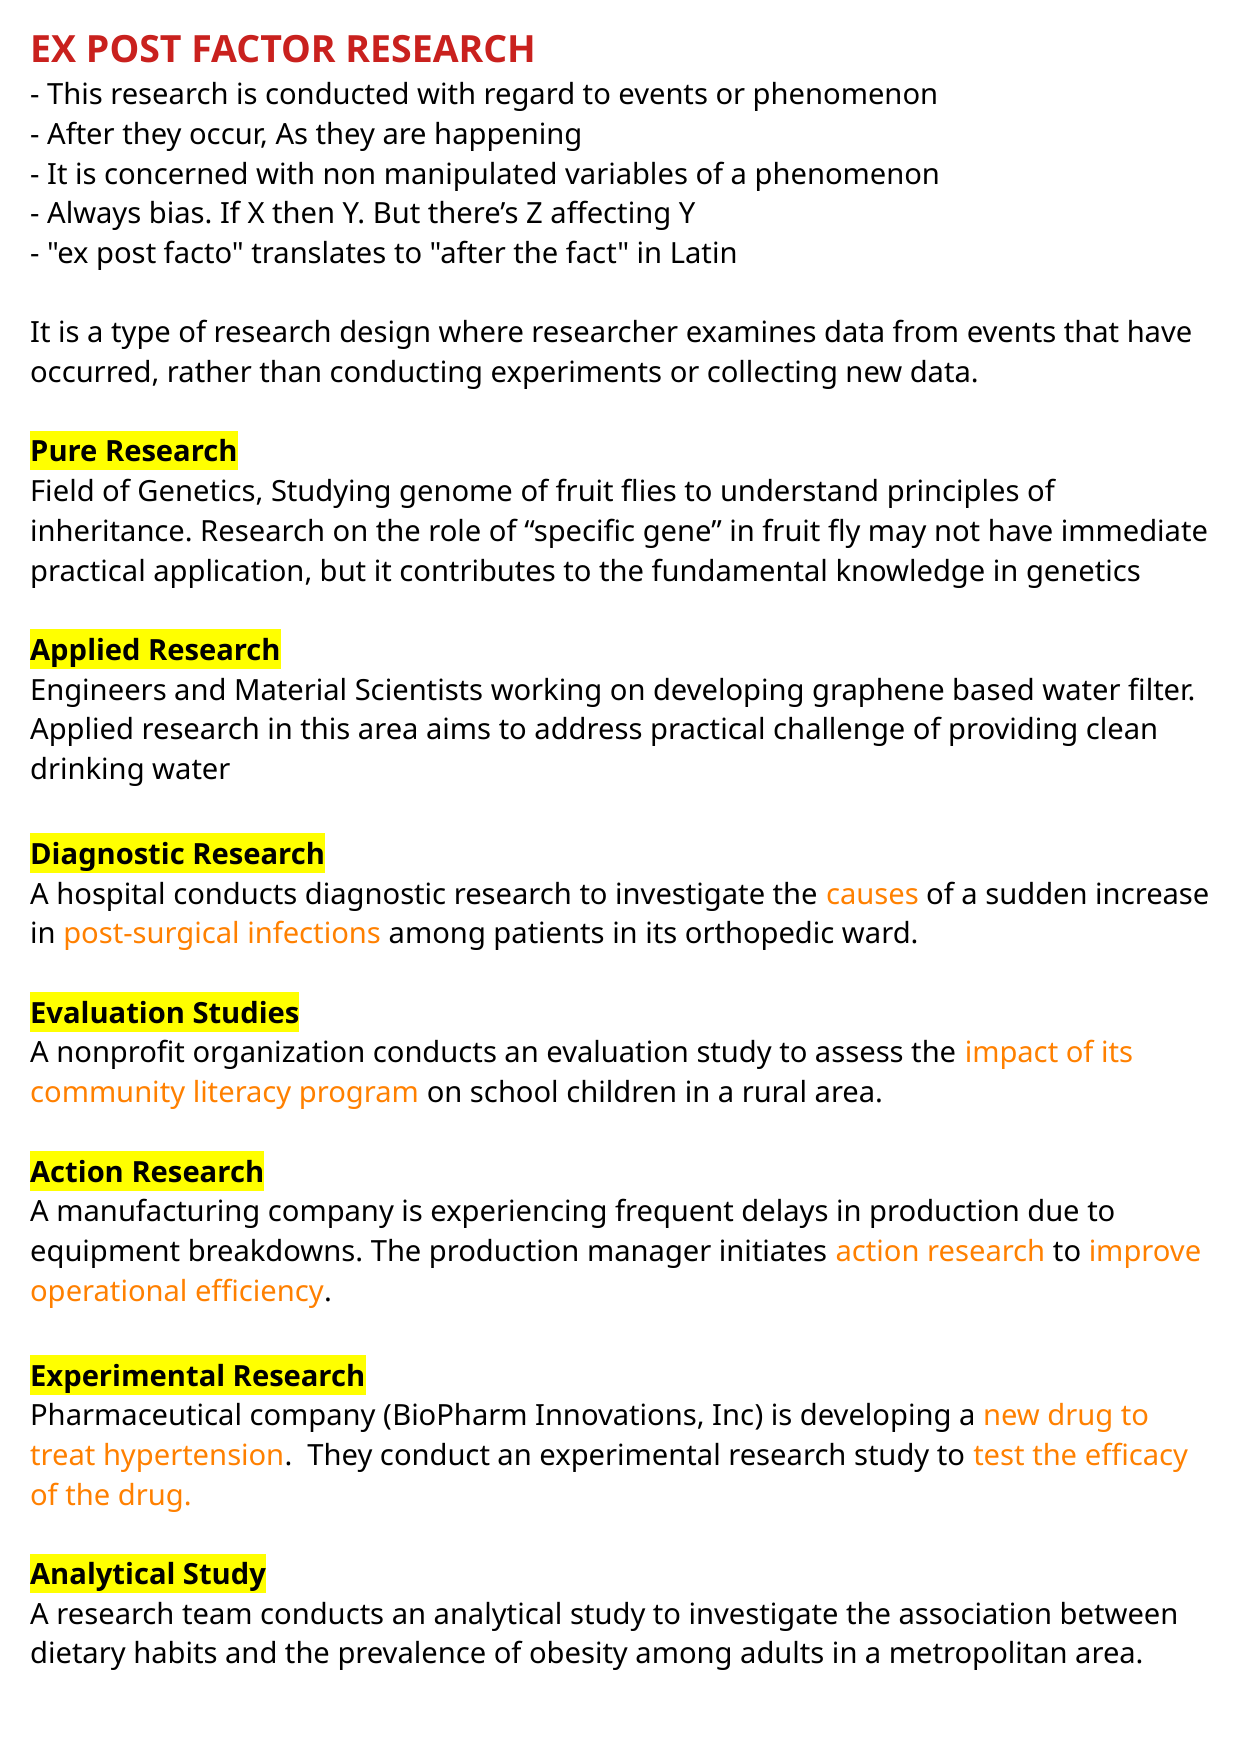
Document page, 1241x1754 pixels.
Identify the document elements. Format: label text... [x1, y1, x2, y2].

subtitle - It is concerned with non manipulated variables of a phenomenon [30, 153, 1211, 193]
subtitle Pharmaceutical company (BioPharm Innovations, Inc) is developing a new drug to treat hypertension. They conduct an experimental research study to test the efficacy of the drug. [30, 1395, 1211, 1514]
subtitle - Always bias. If X then Y. But there’s Z affecting Y [30, 193, 1211, 232]
subtitle - This research is conducted with regard to events or phenomenon [30, 73, 1211, 113]
subtitle Engineers and Material Scientists working on developing graphene based water filter. Applied research in this area aims to address practical challenge of providing clean drinking water [30, 669, 1211, 788]
subtitle Diagnostic Research [30, 833, 1211, 873]
subtitle - "ex post facto" translates to "after the fact" in Latin [30, 232, 1211, 272]
subtitle A manufacturing company is experiencing frequent delays in production due to equipment breakdowns. The production manager initiates action research to improve operational efficiency. [30, 1191, 1211, 1309]
subtitle It is a type of research design where researcher examines data from events that have occurred, rather than conducting experiments or collecting new data. [30, 312, 1211, 391]
subtitle Applied Research [30, 629, 1211, 669]
subtitle Experimental Research [30, 1355, 1211, 1395]
subtitle - After they occur, As they are happening [30, 113, 1211, 153]
subtitle Pure Research [30, 431, 1211, 470]
subtitle A hospital conducts diagnostic research to investigate the causes of a sudden increase in post-surgical infections among patients in its orthopedic ward. [30, 873, 1211, 952]
subtitle A research team conducts an analytical study to investigate the association between dietary habits and the prevalence of obesity among adults in a metropolitan area. [30, 1593, 1211, 1672]
subtitle A nonprofit organization conducts an evaluation study to assess the impact of its community literacy program on school children in a rural area. [30, 1032, 1211, 1111]
subtitle Evaluation Studies [30, 992, 1211, 1032]
subtitle Analytical Study [30, 1553, 1211, 1593]
subtitle Action Research [30, 1151, 1211, 1191]
subtitle EX POST FACTOR RESEARCH [30, 22, 1211, 73]
subtitle Field of Genetics, Studying genome of fruit flies to understand principles of inheritance. Research on the role of “specific gene” in fruit fly may not have immediate practical application, but it contributes to the fundamental knowledge in genetics [30, 470, 1211, 589]
